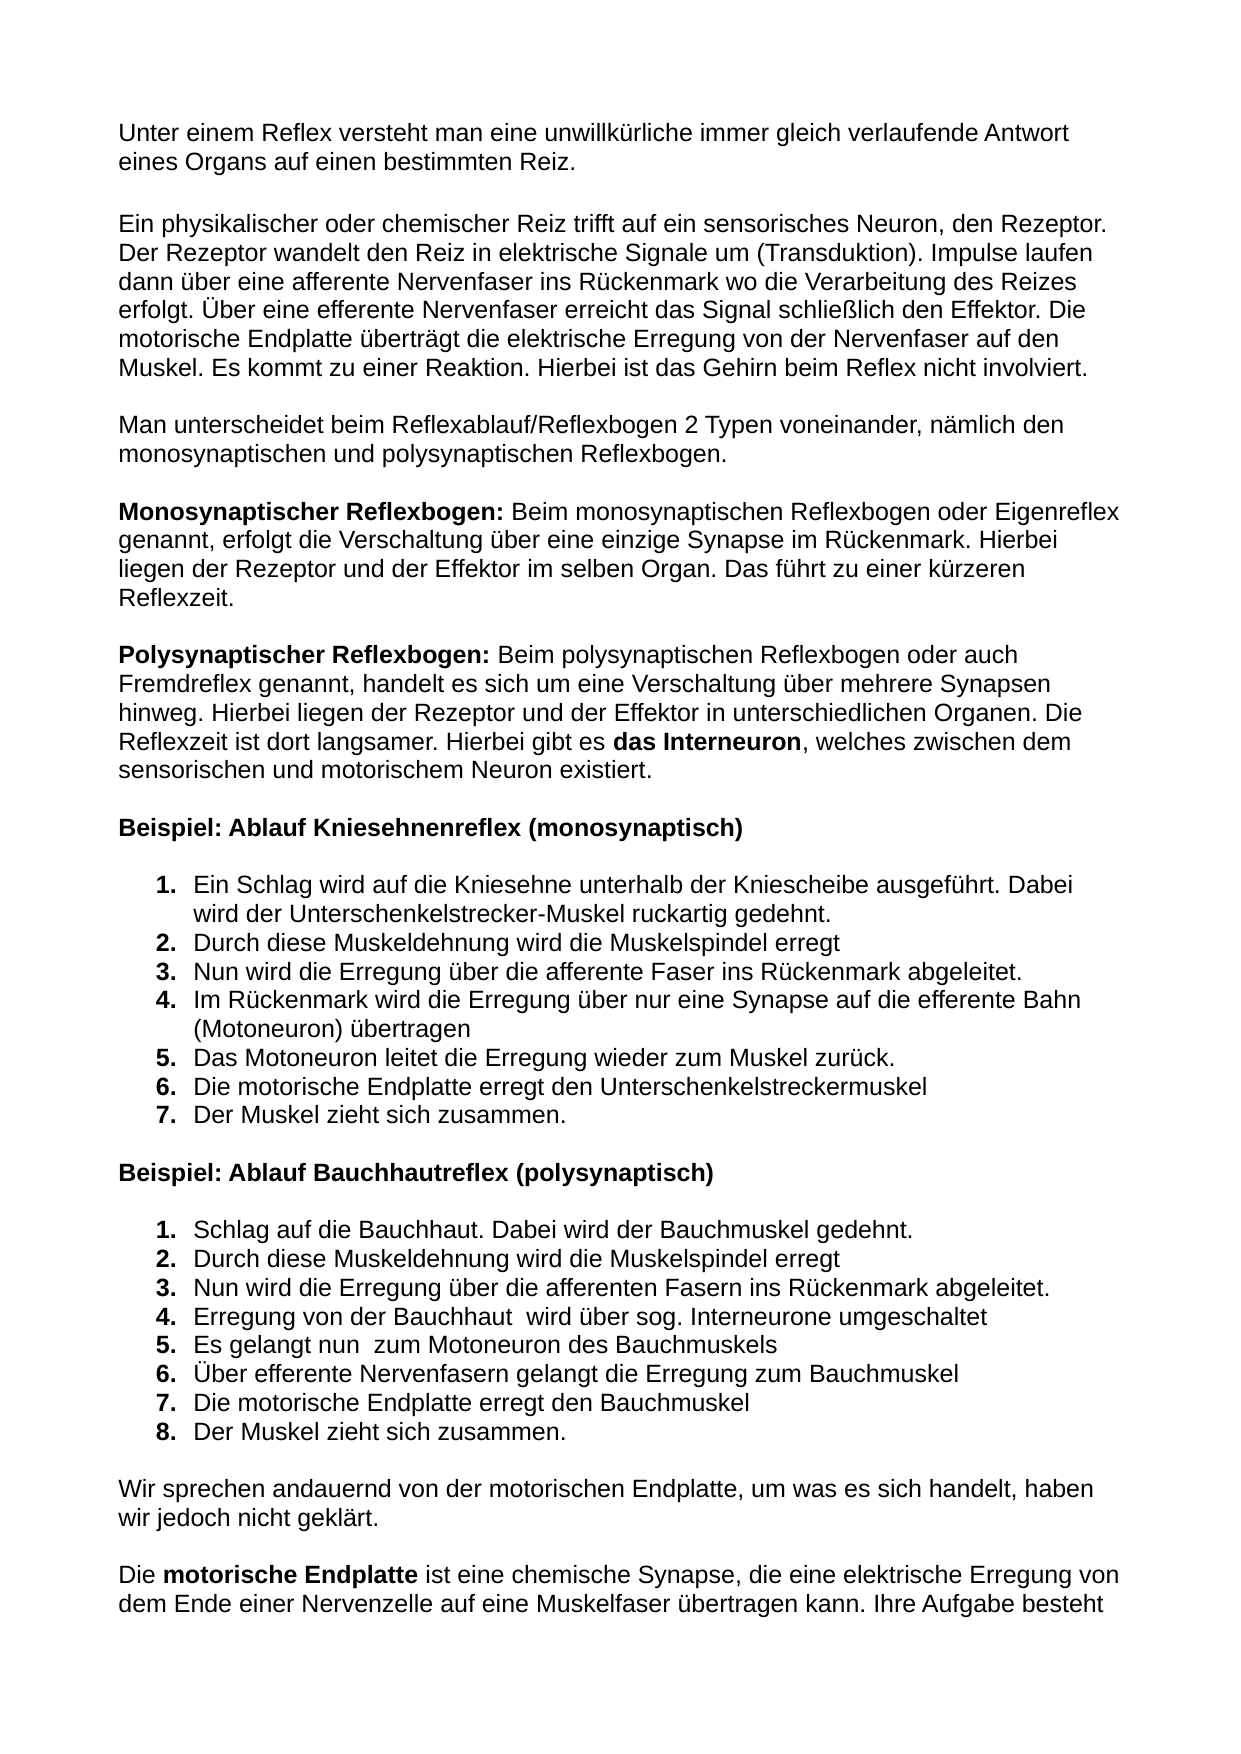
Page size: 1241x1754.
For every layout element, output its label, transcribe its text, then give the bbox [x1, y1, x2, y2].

list Der Muskel zieht sich zusammen. [156, 1100, 1122, 1129]
list Über efferente Nervenfasern gelangt die Erregung zum Bauchmuskel [156, 1359, 1122, 1388]
list Es gelangt nun zum Motoneuron des Bauchmuskels [156, 1330, 1122, 1359]
list Ein Schlag wird auf die Kniesehne unterhalb der Kniescheibe ausgeführt. Dabei wird der Unterschenkelstrecker-Muskel ruckartig gedehnt. [156, 870, 1122, 928]
list Schlag auf die Bauchhaut. Dabei wird der Bauchmuskel gedehnt. [156, 1215, 1122, 1244]
text Wir sprechen andauernd von der motorischen Endplatte, um was es sich handelt, haben wir jedoch nicht geklärt. [118, 1474, 1122, 1532]
list Nun wird die Erregung über die afferente Faser ins Rückenmark abgeleitet. [156, 957, 1122, 985]
text Polysynaptischer Reflexbogen: Beim polysynaptischen Reflexbogen oder auch Fremdreflex genannt, handelt es sich um eine Verschaltung über mehrere Synapsen hinweg. Hierbei liegen der Rezeptor und der Effektor in unterschiedlichen Organen. Die Reflexzeit ist dort langsamer. Hierbei gibt es das Interneuron, welches zwischen dem sensorischen und motorischem Neuron existiert. [118, 640, 1122, 784]
list Durch diese Muskeldehnung wird die Muskelspindel erregt [156, 1244, 1122, 1273]
text Ein physikalischer oder chemischer Reiz trifft auf ein sensorisches Neuron, den Rezeptor. Der Rezeptor wandelt den Reiz in elektrische Signale um (Transduktion). Impulse laufen dann über eine afferente Nervenfaser ins Rückenmark wo die Verarbeitung des Reizes erfolgt. Über eine efferente Nervenfaser erreicht das Signal schließlich den Effektor. Die motorische Endplatte überträgt die elektrische Erregung von der Nervenfaser auf den Muskel. Es kommt zu einer Reaktion. Hierbei ist das Gehirn beim Reflex nicht involviert. [118, 209, 1122, 382]
text Die motorische Endplatte ist eine chemische Synapse, die eine elektrische Erregung von dem Ende einer Nervenzelle auf eine Muskelfaser übertragen kann. Ihre Aufgabe besteht [118, 1560, 1122, 1618]
text Man unterscheidet beim Reflexablauf/Reflexbogen 2 Typen voneinander, nämlich den monosynaptischen und polysynaptischen Reflexbogen. [118, 410, 1122, 468]
list Das Motoneuron leitet die Erregung wieder zum Muskel zurück. [156, 1043, 1122, 1072]
text Unter einem Reflex versteht man eine unwillkürliche immer gleich verlaufende Antwort eines Organs auf einen bestimmten Reiz. [118, 118, 1122, 176]
list Erregung von der Bauchhaut wird über sog. Interneurone umgeschaltet [156, 1302, 1122, 1330]
text Beispiel: Ablauf Bauchhautreflex (polysynaptisch) [118, 1158, 1122, 1187]
list Durch diese Muskeldehnung wird die Muskelspindel erregt [156, 928, 1122, 957]
list Die motorische Endplatte erregt den Unterschenkelstreckermuskel [156, 1072, 1122, 1100]
list Die motorische Endplatte erregt den Bauchmuskel [156, 1388, 1122, 1417]
list Der Muskel zieht sich zusammen. [156, 1417, 1122, 1445]
text Monosynaptischer Reflexbogen: Beim monosynaptischen Reflexbogen oder Eigenreflex genannt, erfolgt die Verschaltung über eine einzige Synapse im Rückenmark. Hierbei liegen der Rezeptor und der Effektor im selben Organ. Das führt zu einer kürzeren Reflexzeit. [118, 497, 1122, 612]
list Im Rückenmark wird die Erregung über nur eine Synapse auf die efferente Bahn (Motoneuron) übertragen [156, 985, 1122, 1043]
list Nun wird die Erregung über die afferenten Fasern ins Rückenmark abgeleitet. [156, 1273, 1122, 1302]
text Beispiel: Ablauf Kniesehnenreflex (monosynaptisch) [118, 813, 1122, 842]
